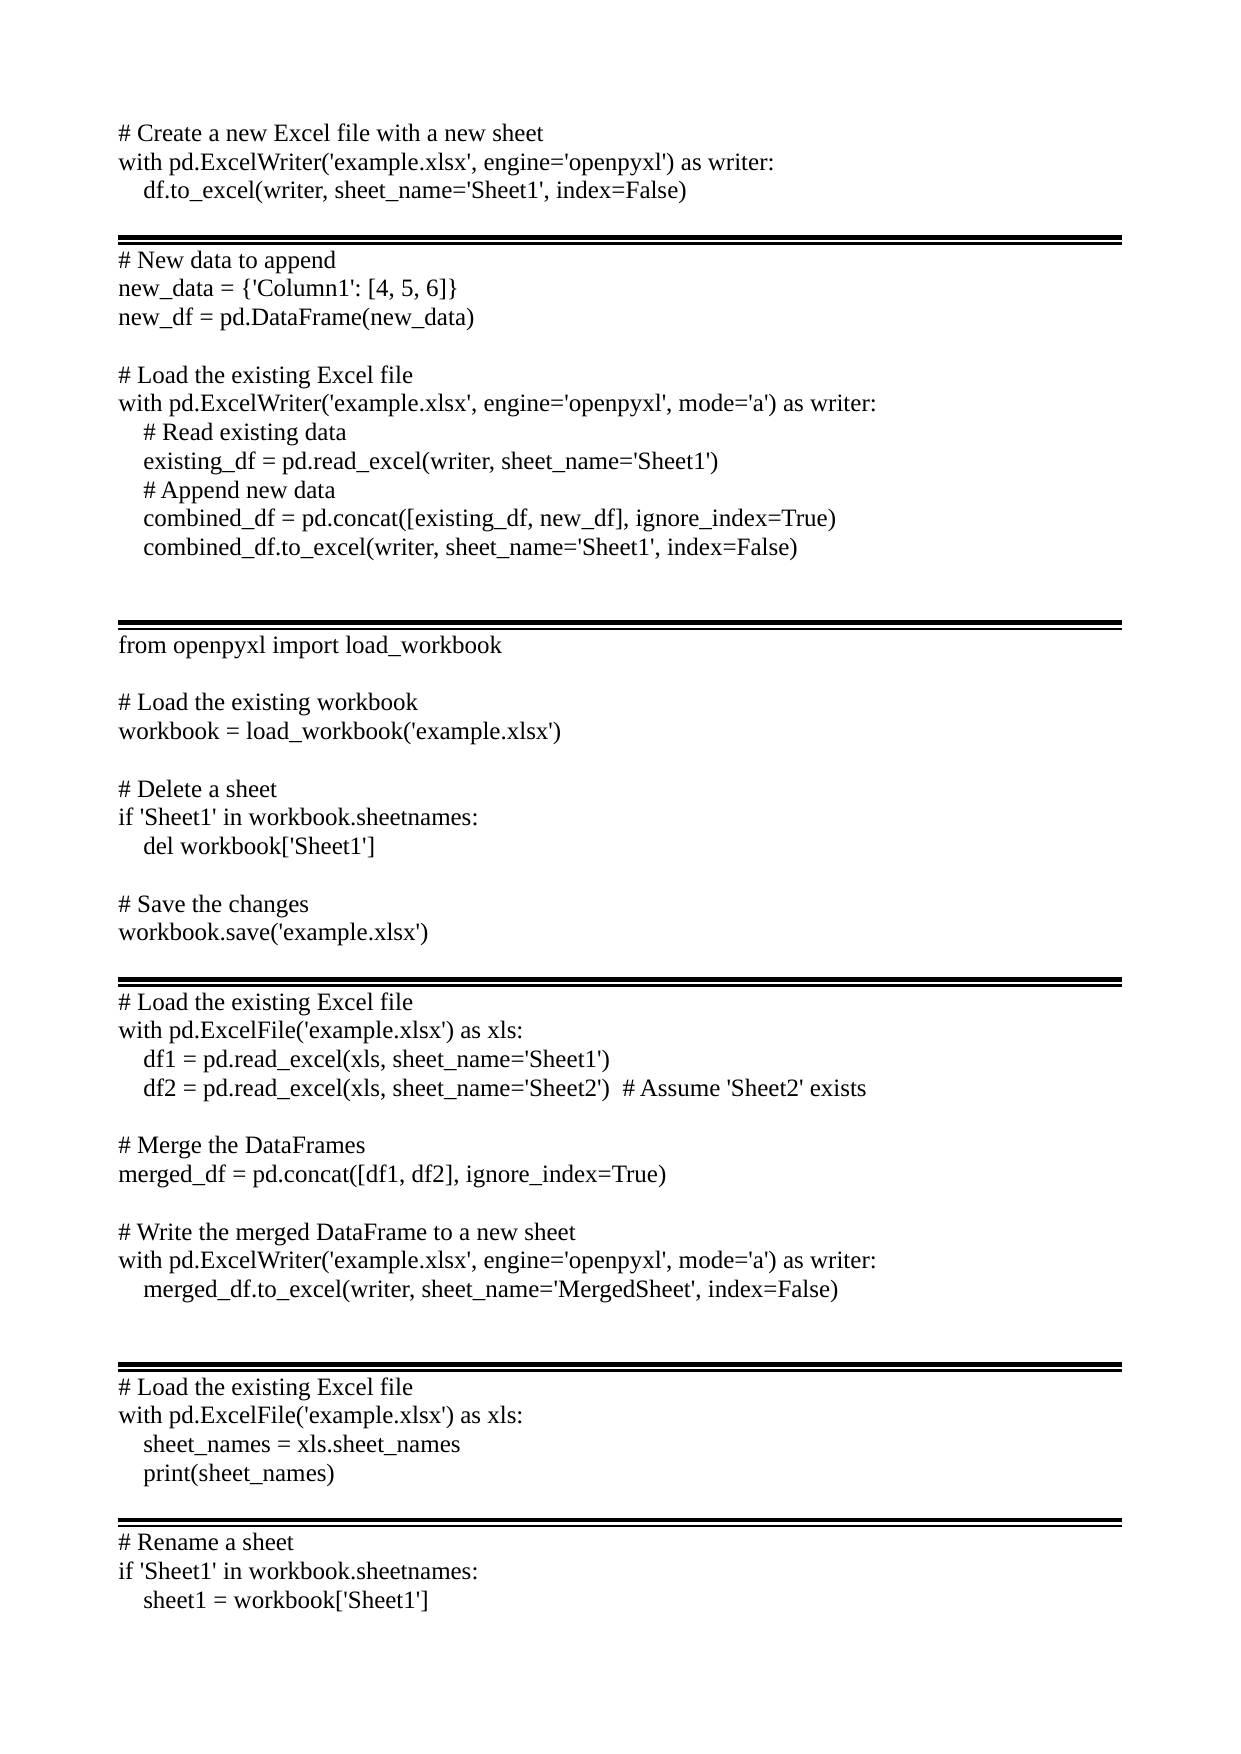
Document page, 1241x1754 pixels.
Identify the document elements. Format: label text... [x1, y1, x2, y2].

text workbook.save('example.xlsx') [118, 917, 1122, 946]
text from openpyxl import load_workbook [118, 630, 1122, 659]
text del workbook['Sheet1'] [118, 831, 1122, 860]
text with pd.ExcelWriter('example.xlsx', engine='openpyxl', mode='a') as writer: [118, 1245, 1122, 1274]
text merged_df.to_excel(writer, sheet_name='MergedSheet', index=False) [118, 1274, 1122, 1303]
text # Load the existing Excel file [118, 1372, 1122, 1401]
text # Load the existing Excel file [118, 987, 1122, 1015]
text sheet1 = workbook['Sheet1'] [118, 1585, 1122, 1613]
text # New data to append [118, 245, 1122, 273]
text new_df = pd.DataFrame(new_data) [118, 302, 1122, 331]
text merged_df = pd.concat([df1, df2], ignore_index=True) [118, 1159, 1122, 1188]
text if 'Sheet1' in workbook.sheetnames: [118, 802, 1122, 831]
text df1 = pd.read_excel(xls, sheet_name='Sheet1') [118, 1044, 1122, 1073]
text combined_df.to_excel(writer, sheet_name='Sheet1', index=False) [118, 532, 1122, 561]
text # Load the existing workbook [118, 687, 1122, 716]
text df2 = pd.read_excel(xls, sheet_name='Sheet2') # Assume 'Sheet2' exists [118, 1073, 1122, 1102]
text if 'Sheet1' in workbook.sheetnames: [118, 1556, 1122, 1585]
text combined_df = pd.concat([existing_df, new_df], ignore_index=True) [118, 503, 1122, 532]
text existing_df = pd.read_excel(writer, sheet_name='Sheet1') [118, 446, 1122, 475]
text # Load the existing Excel file [118, 360, 1122, 388]
text df.to_excel(writer, sheet_name='Sheet1', index=False) [118, 176, 1122, 204]
text with pd.ExcelWriter('example.xlsx', engine='openpyxl', mode='a') as writer: [118, 388, 1122, 417]
text # Write the merged DataFrame to a new sheet [118, 1217, 1122, 1245]
text workbook = load_workbook('example.xlsx') [118, 716, 1122, 745]
text # Delete a sheet [118, 774, 1122, 802]
text with pd.ExcelWriter('example.xlsx', engine='openpyxl') as writer: [118, 147, 1122, 176]
text # Rename a sheet [118, 1527, 1122, 1556]
text # Append new data [118, 475, 1122, 503]
text sheet_names = xls.sheet_names [118, 1429, 1122, 1458]
text # Save the changes [118, 889, 1122, 917]
text with pd.ExcelFile('example.xlsx') as xls: [118, 1015, 1122, 1044]
text with pd.ExcelFile('example.xlsx') as xls: [118, 1401, 1122, 1429]
text # Read existing data [118, 417, 1122, 446]
text # Create a new Excel file with a new sheet [118, 118, 1122, 147]
text new_data = {'Column1': [4, 5, 6]} [118, 273, 1122, 302]
text # Merge the DataFrames [118, 1130, 1122, 1159]
text print(sheet_names) [118, 1458, 1122, 1487]
